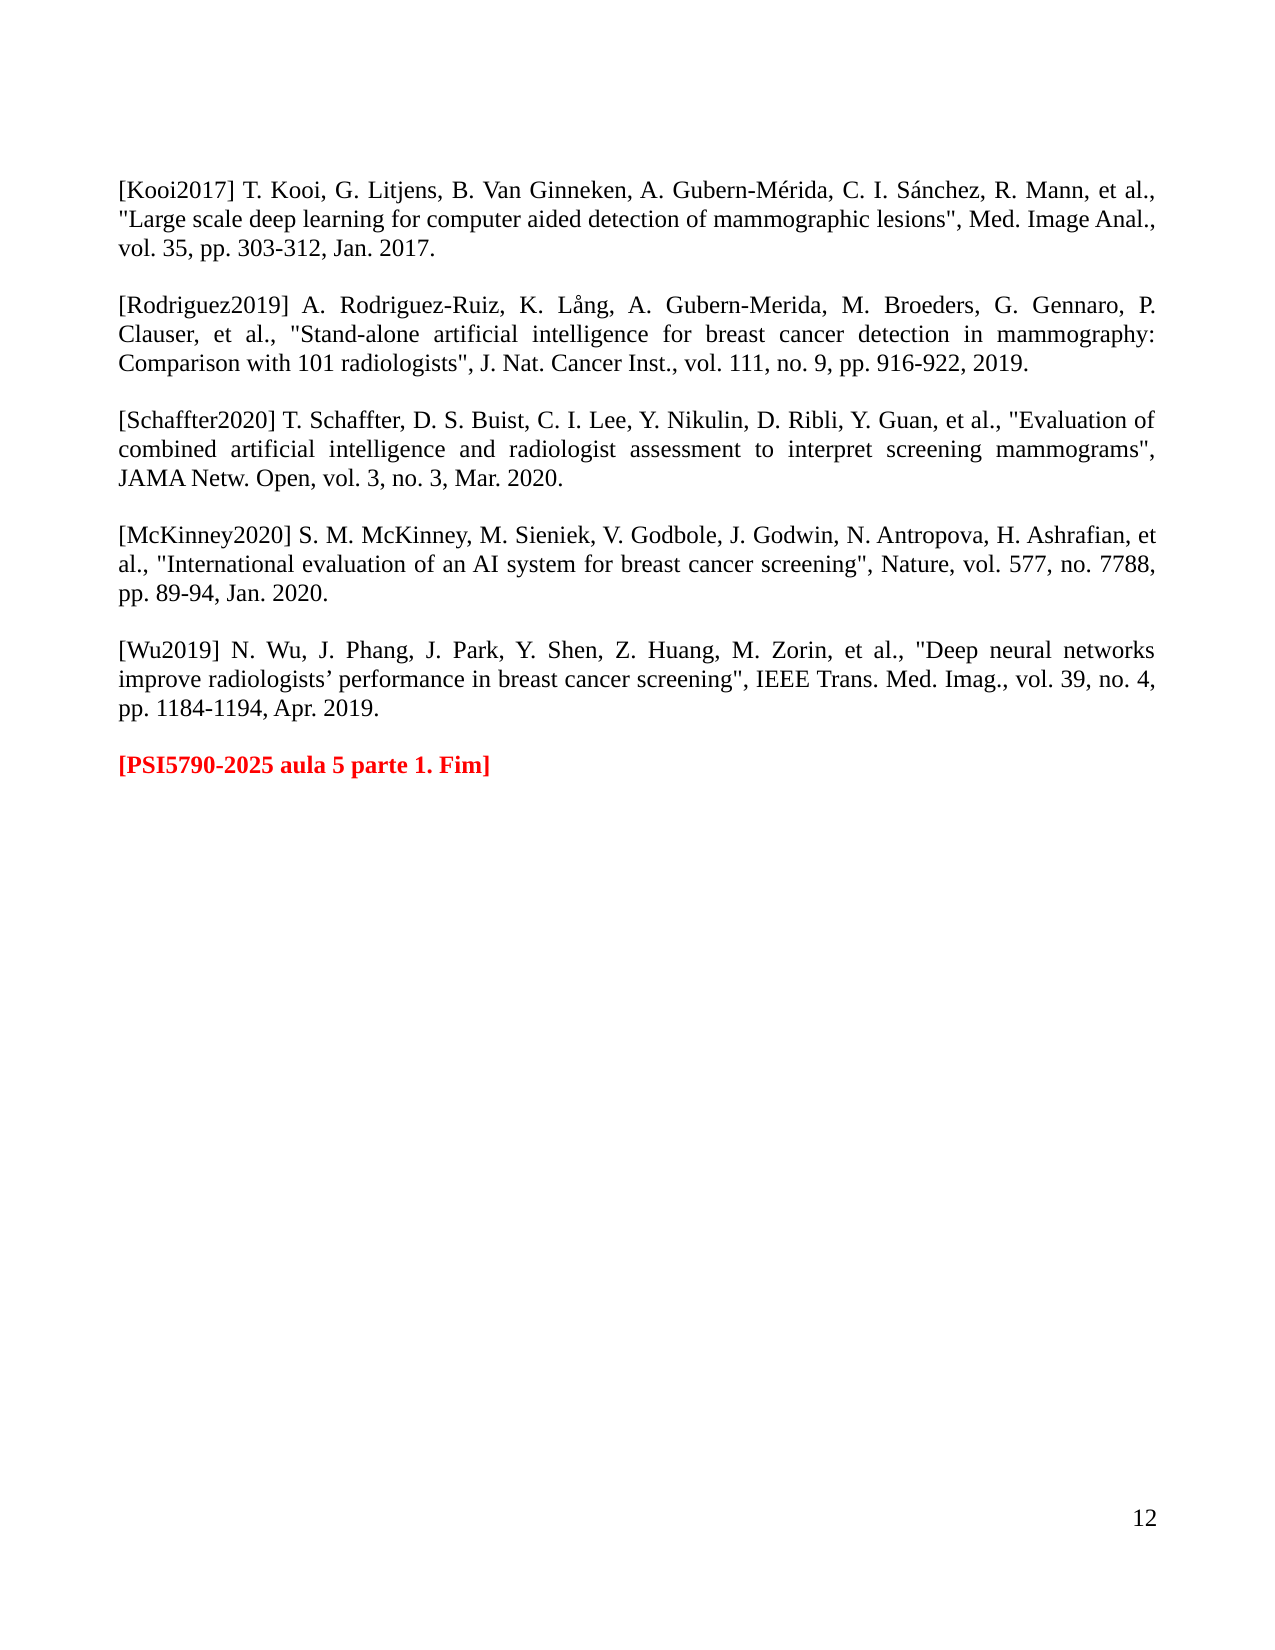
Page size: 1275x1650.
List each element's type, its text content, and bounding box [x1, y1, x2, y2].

text [Rodriguez2019] A. Rodriguez-Ruiz, K. Lång, A. Gubern-Merida, M. Broeders, G. Gennaro, P. Clauser, et al., "Stand-alone artificial intelligence for breast cancer detection in mammography: Comparison with 101 radiologists", J. Nat. Cancer Inst., vol. 111, no. 9, pp. 916-922, 2019. [118, 291, 1157, 377]
text [Schaffter2020] T. Schaffter, D. S. Buist, C. I. Lee, Y. Nikulin, D. Ribli, Y. Guan, et al., "Evaluation of combined artificial intelligence and radiologist assessment to interpret screening mammograms", JAMA Netw. Open, vol. 3, no. 3, Mar. 2020. [118, 406, 1157, 492]
text [Kooi2017] T. Kooi, G. Litjens, B. Van Ginneken, A. Gubern-Mérida, C. I. Sánchez, R. Mann, et al., "Large scale deep learning for computer aided detection of mammographic lesions", Med. Image Anal., vol. 35, pp. 303-312, Jan. 2017. [118, 176, 1157, 262]
text [Wu2019] N. Wu, J. Phang, J. Park, Y. Shen, Z. Huang, M. Zorin, et al., "Deep neural networks improve radiologists’ performance in breast cancer screening", IEEE Trans. Med. Imag., vol. 39, no. 4, pp. 1184-1194, Apr. 2019. [118, 636, 1157, 722]
text [McKinney2020] S. M. McKinney, M. Sieniek, V. Godbole, J. Godwin, N. Antropova, H. Ashrafian, et al., "International evaluation of an AI system for breast cancer screening", Nature, vol. 577, no. 7788, pp. 89-94, Jan. 2020. [118, 521, 1157, 607]
text [PSI5790-2025 aula 5 parte 1. Fim] [118, 751, 1157, 779]
